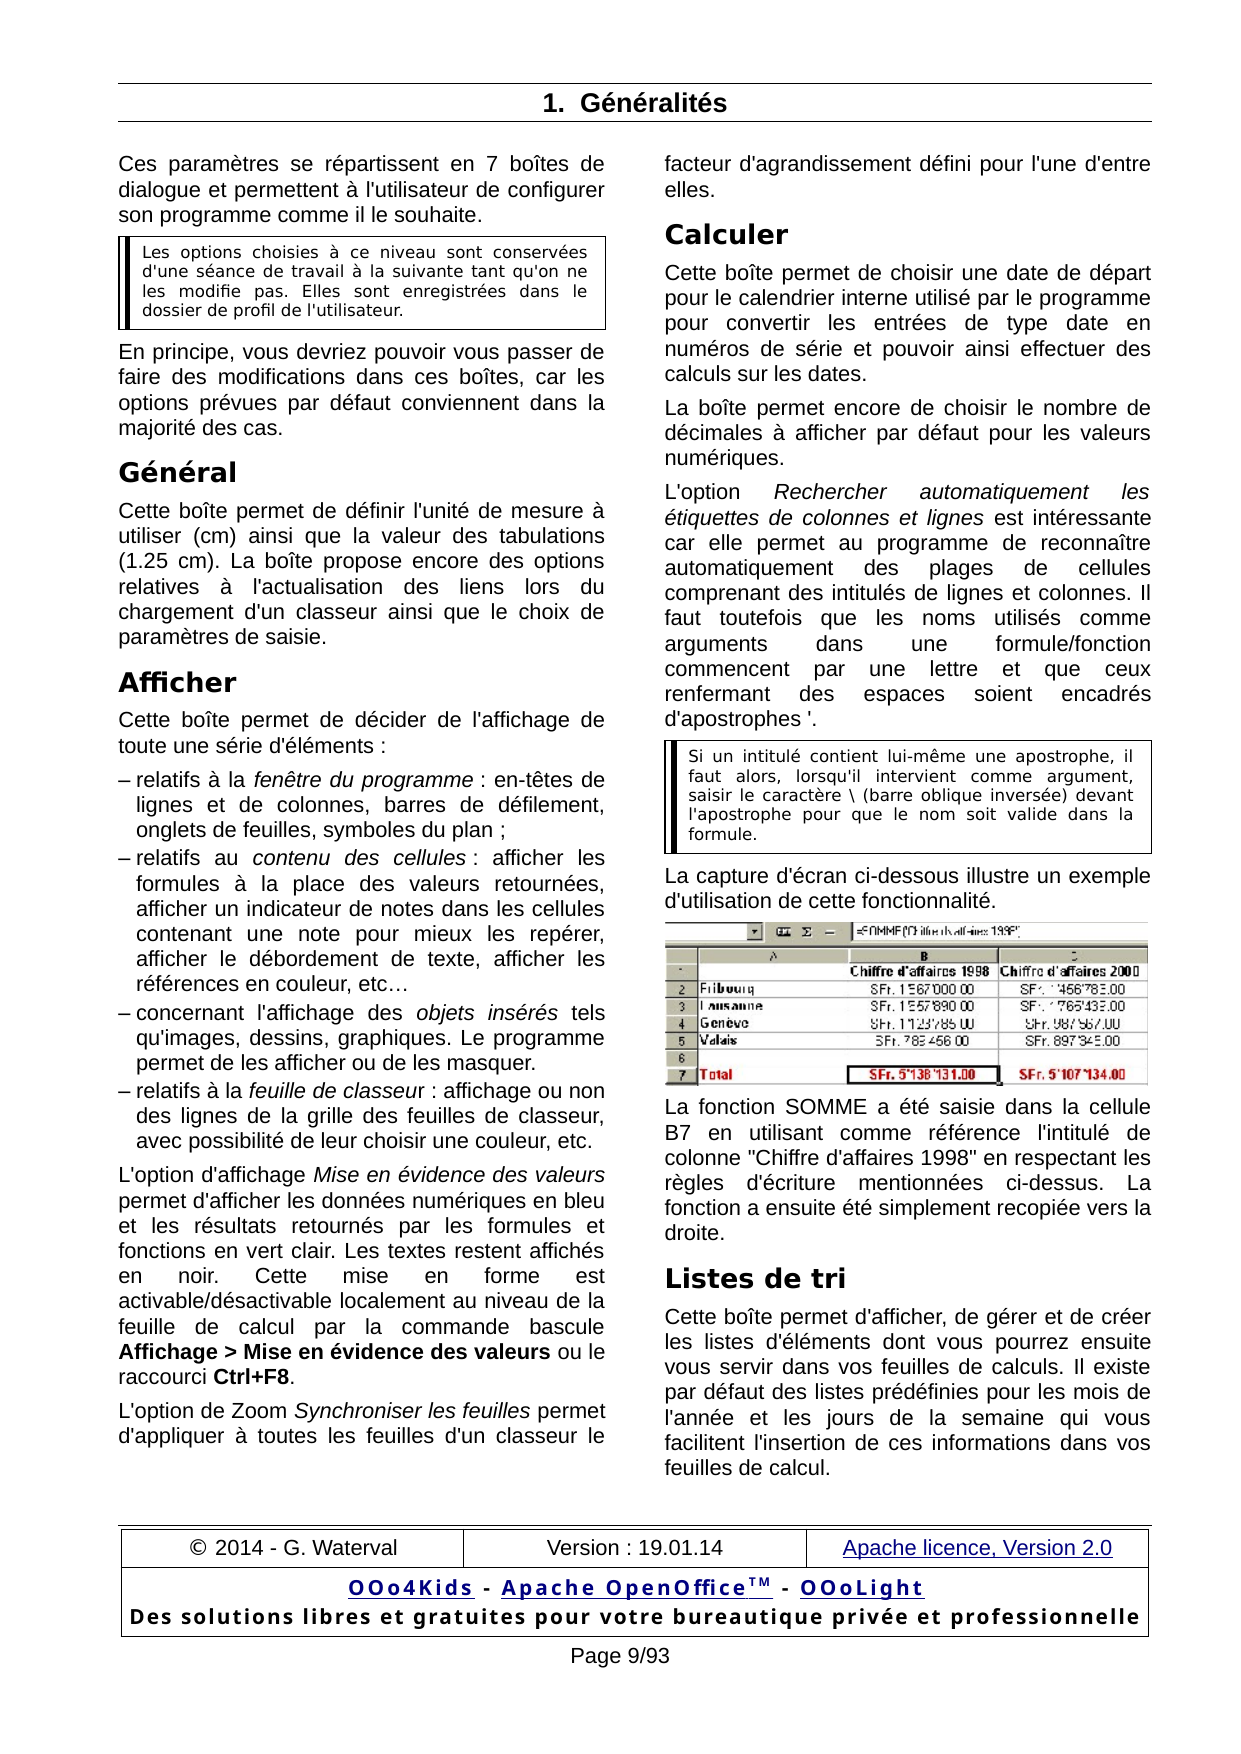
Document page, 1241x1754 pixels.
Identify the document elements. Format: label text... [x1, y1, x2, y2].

text La fonction SOMME a été saisie dans la cellule B7 en utilisant comme référence l'intitulé de colonne "Chiffre d'affaires 1998" en respectant les règles d'écriture mentionnées ci-dessus. La fonction a ensuite été simplement recopiée vers la droite. [664, 1094, 1152, 1246]
text Ces paramètres se répartissent en 7 boîtes de dialogue et permettent à l'utilisateur de configurer son programme comme il le souhaite. [118, 151, 605, 227]
text Cette boîte permet de définir l'unité de mesure à utiliser (cm) ainsi que la valeur des tabulations (1.25 cm). La boîte propose encore des options relatives à l'actualisation des liens lors du chargement d'un classeur ainsi que le choix de paramètres de saisie. [118, 498, 605, 649]
list relatifs au contenu des cellules : afficher les formules à la place des valeurs retournées, afficher un indicateur de notes dans les cellules contenant une note pour mieux les repérer, afficher le débordement de texte, afficher les références en couleur, etc… [118, 845, 605, 996]
subtitle Général [118, 458, 605, 489]
table_header Les options choisies à ce niveau sont conservées d'une séance de travail à la suivante tant qu'on ne les modifie pas. Elles sont enregistrées dans le dossier de profil de l'utilisateur. [130, 237, 605, 329]
text Cette boîte permet de choisir une date de départ pour le calendrier interne utilisé par le programme pour convertir les entrées de type date en numéros de série et pouvoir ainsi effectuer des calculs sur les dates. [664, 260, 1152, 386]
list concernant l'affichage des objets insérés tels qu'images, dessins, graphiques. Le programme permet de les afficher ou de les masquer. [118, 999, 605, 1075]
list relatifs à la fenêtre du programme : en-têtes de lignes et de colonnes, barres de défilement, onglets de feuilles, symboles du plan ; [118, 767, 605, 842]
list relatifs à la feuille de classeur : affichage ou non des lignes de la grille des feuilles de classeur, avec possibilité de leur choisir une couleur, etc. [118, 1078, 605, 1153]
subtitle Listes de tri [664, 1263, 1152, 1295]
subtitle Afficher [118, 667, 605, 698]
text La boîte permet encore de choisir le nombre de décimales à afficher par défaut pour les valeurs numériques. [664, 395, 1152, 470]
subtitle Calculer [664, 219, 1152, 251]
text L'option de Zoom Synchroniser les feuilles permet d'appliquer à toutes les feuilles d'un classeur le [118, 1398, 605, 1448]
text Cette boîte permet de décider de l'affichage de toute une série d'éléments : [118, 707, 605, 758]
list L'option d'affichage Mise en évidence des valeurs permet d'afficher les données numériques en bleu et les résultats retournés par les formules et fonctions en vert clair. Les textes restent affichés en noir. Cette mise en forme est activable/désactivable localement au niveau de la feuille de calcul par la commande bascule Affichage > Mise en évidence des valeurs ou le raccourci Ctrl+F8. [118, 1162, 605, 1389]
text La capture d'écran ci-dessous illustre un exemple d'utilisation de cette fonctionnalité. [664, 863, 1152, 913]
text L'option Rechercher automatiquement les étiquettes de colonnes et lignes est intéressante car elle permet au programme de reconnaître automatiquement des plages de cellules comprenant des intitulés de lignes et colonnes. Il faut toutefois que les noms utilisés comme arguments dans une formule/fonction commencent par une lettre et que ceux renfermant des espaces soient encadrés d'apostrophes '. [664, 479, 1152, 731]
text Cette boîte permet d'afficher, de gérer et de créer les listes d'éléments dont vous pourrez ensuite vous servir dans vos feuilles de calculs. Il existe par défaut des listes prédéfinies pour les mois de l'année et les jours de la semaine qui vous facilitent l'insertion de ces informations dans vos feuilles de calcul. [664, 1304, 1152, 1480]
text facteur d'agrandissement défini pour l'une d'entre elles. [664, 151, 1152, 202]
text En principe, vous devriez pouvoir vous passer de faire des modifications dans ces boîtes, car les options prévues par défaut conviennent dans la majorité des cas. [118, 339, 605, 440]
table_header Si un intitulé contient lui-même une apostrophe, il faut alors, lorsqu'il intervient comme argument, saisir le caractère \ (barre oblique inversée) devant l'apostrophe pour que le nom soit valide dans la formule. [677, 741, 1151, 853]
